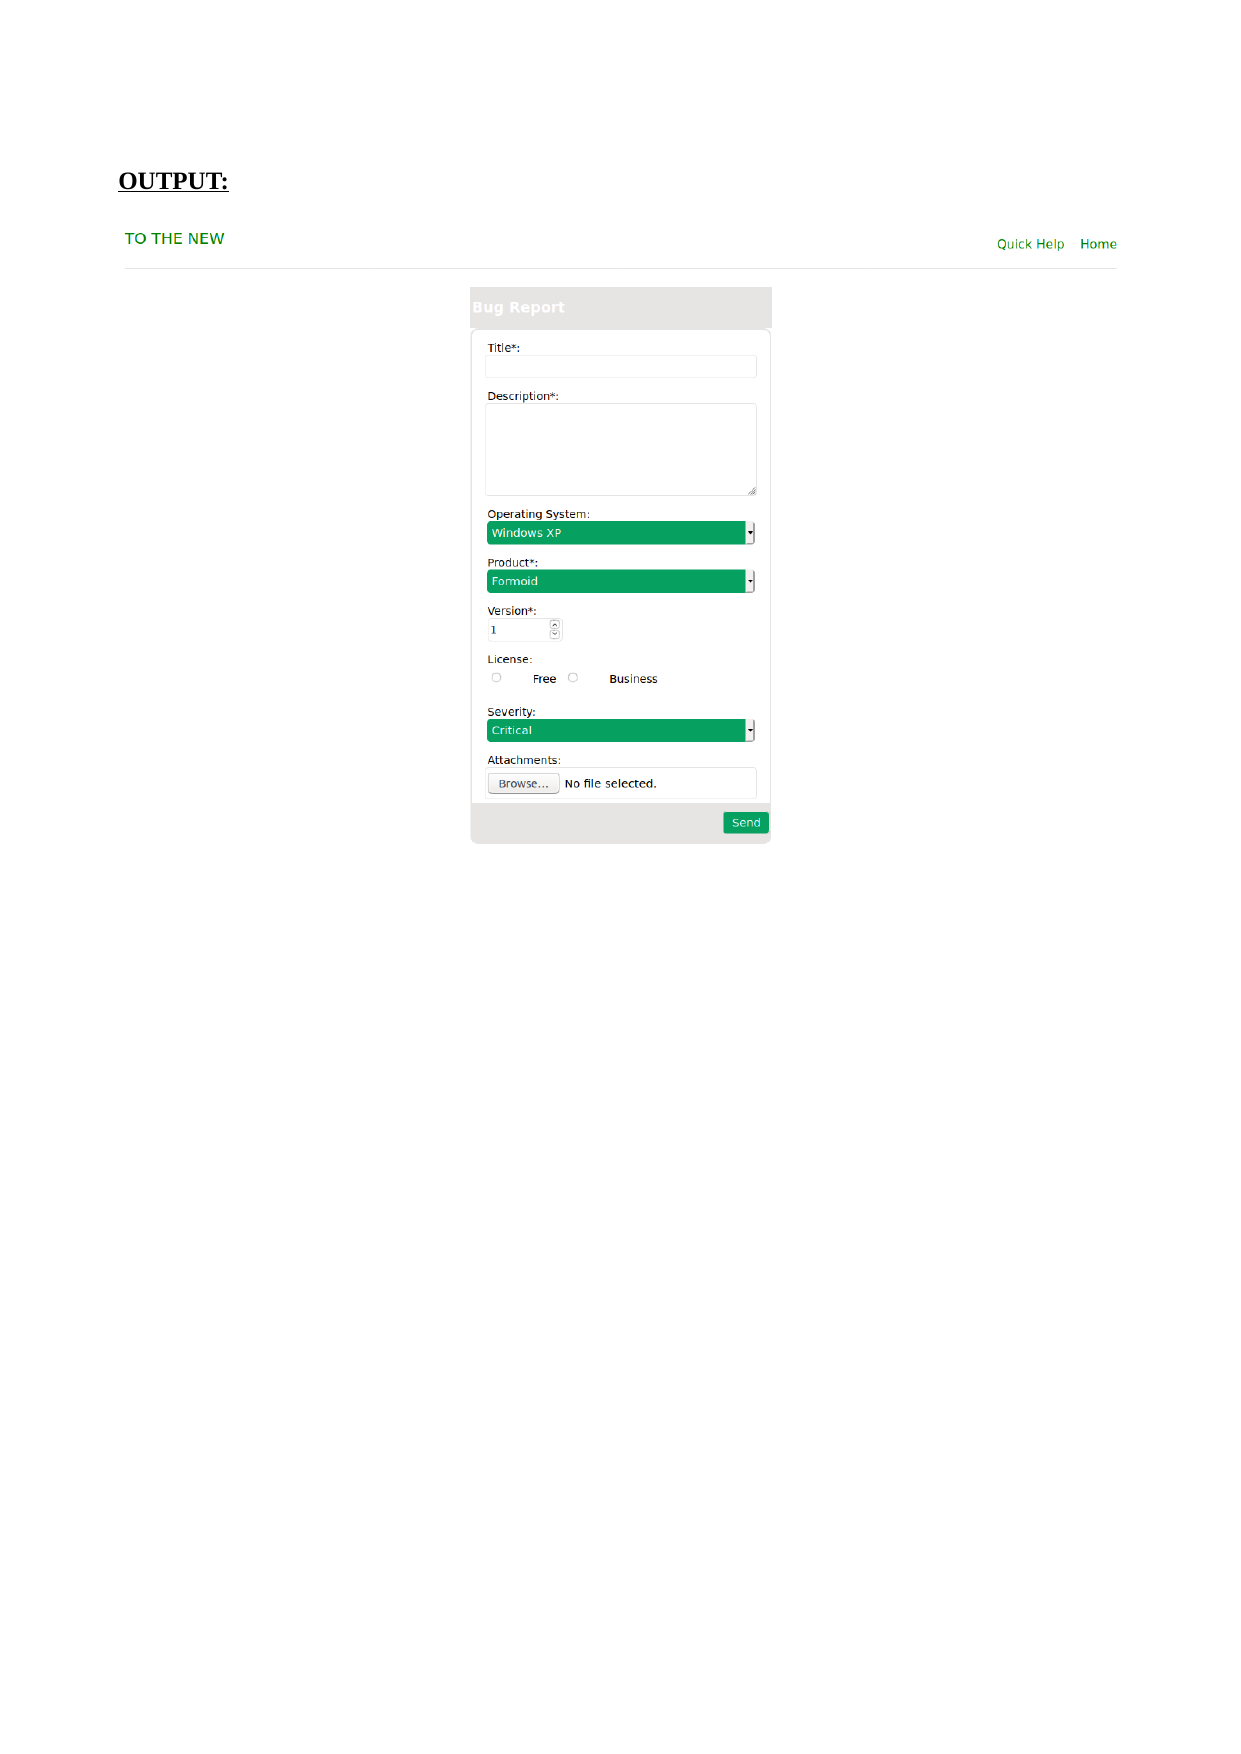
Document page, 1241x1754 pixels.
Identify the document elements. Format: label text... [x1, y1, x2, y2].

picture [118, 213, 1123, 873]
text OUTPUT: [118, 166, 1122, 194]
